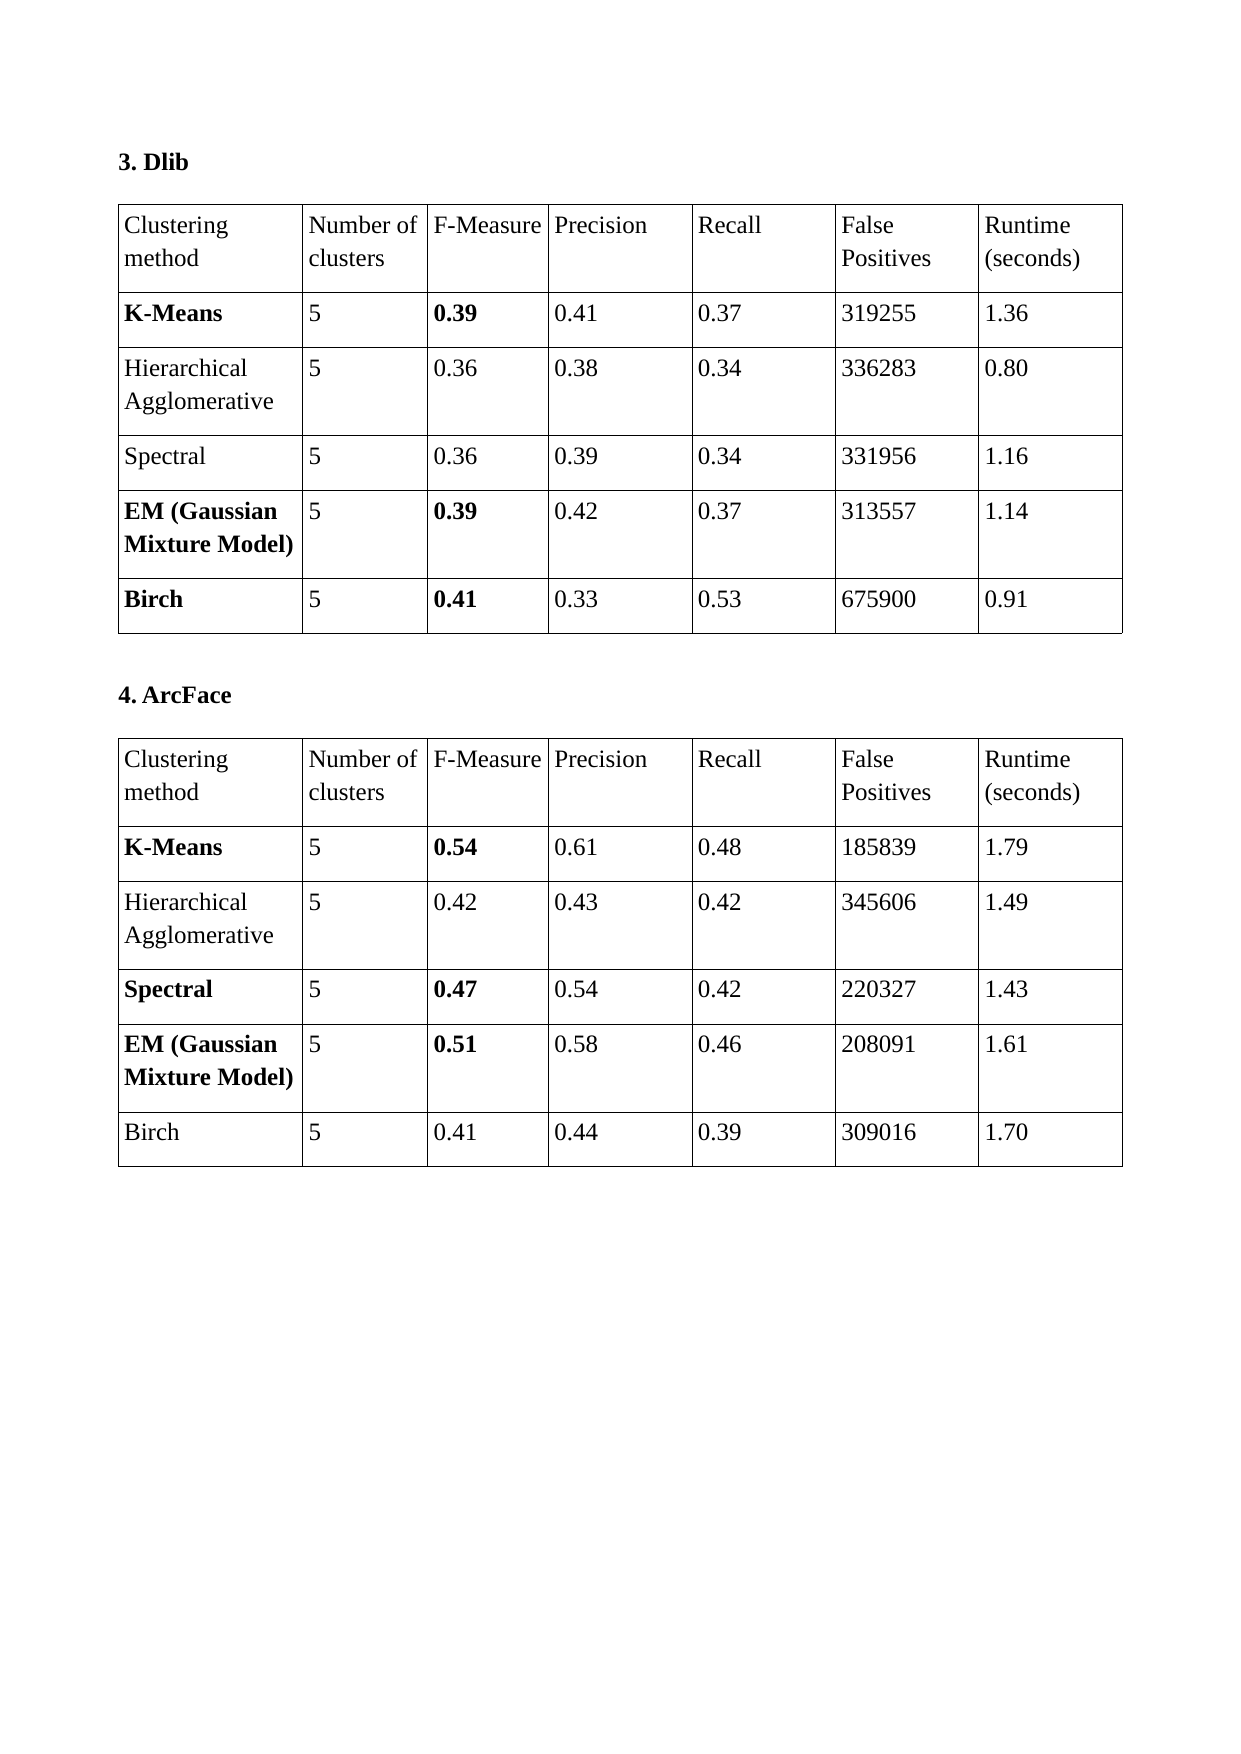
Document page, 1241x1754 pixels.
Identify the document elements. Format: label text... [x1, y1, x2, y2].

table_cell 331956 [836, 436, 978, 490]
table_cell 0.41 [549, 293, 692, 347]
table_cell 0.36 [428, 436, 548, 490]
table_header Runtime (seconds) [979, 739, 1122, 826]
table_cell 5 [303, 491, 427, 578]
table_header Number of clusters [303, 205, 427, 292]
table_cell 0.44 [549, 1113, 692, 1166]
table_cell K-Means [119, 293, 302, 347]
table_cell 5 [303, 348, 427, 435]
table_cell 0.91 [979, 579, 1122, 633]
table_header F-Measure [428, 205, 548, 292]
table_cell K-Means [119, 827, 302, 881]
table_header Precision [549, 739, 692, 826]
table_cell 0.37 [693, 491, 835, 578]
table_cell 5 [303, 436, 427, 490]
table_header Recall [693, 205, 835, 292]
table_cell 0.42 [693, 882, 835, 969]
table_header False Positives [836, 205, 978, 292]
table_header F-Measure [428, 739, 548, 826]
table_cell 5 [303, 882, 427, 969]
table_cell Birch [119, 579, 302, 633]
table_header Clustering method [119, 739, 302, 826]
table_cell 345606 [836, 882, 978, 969]
table_cell 0.39 [428, 491, 548, 578]
table_cell Spectral [119, 970, 302, 1024]
table_header Number of clusters [303, 739, 427, 826]
table_cell 1.43 [979, 970, 1122, 1024]
table_cell 1.14 [979, 491, 1122, 578]
table_cell 0.42 [693, 970, 835, 1024]
table_cell 309016 [836, 1113, 978, 1166]
table_cell Birch [119, 1113, 302, 1166]
table_cell 0.34 [693, 348, 835, 435]
table_cell 0.39 [549, 436, 692, 490]
table_cell Hierarchical Agglomerative [119, 882, 302, 969]
table_cell 675900 [836, 579, 978, 633]
table_cell 0.48 [693, 827, 835, 881]
table_cell 0.36 [428, 348, 548, 435]
table_cell 5 [303, 970, 427, 1024]
table_cell 185839 [836, 827, 978, 881]
table_cell 336283 [836, 348, 978, 435]
table_header Runtime (seconds) [979, 205, 1122, 292]
table_cell 1.61 [979, 1025, 1122, 1112]
table_cell 0.61 [549, 827, 692, 881]
table_cell 319255 [836, 293, 978, 347]
table_cell 0.80 [979, 348, 1122, 435]
table_cell 0.34 [693, 436, 835, 490]
table_cell 1.36 [979, 293, 1122, 347]
table_cell 0.41 [428, 1113, 548, 1166]
table_cell 5 [303, 827, 427, 881]
table_header Recall [693, 739, 835, 826]
table_cell 0.54 [428, 827, 548, 881]
table_cell 0.42 [549, 491, 692, 578]
table_cell Spectral [119, 436, 302, 490]
table_cell EM (Gaussian Mixture Model) [119, 491, 302, 578]
text 4. ArcFace [118, 681, 1122, 709]
table_cell 0.39 [693, 1113, 835, 1166]
table_cell 5 [303, 1025, 427, 1112]
table_cell 0.43 [549, 882, 692, 969]
text 3. Dlib [118, 147, 1122, 176]
table_header Clustering method [119, 205, 302, 292]
table_cell 5 [303, 1113, 427, 1166]
table_cell 0.38 [549, 348, 692, 435]
table_cell 1.49 [979, 882, 1122, 969]
table_cell 1.16 [979, 436, 1122, 490]
table_cell 0.33 [549, 579, 692, 633]
table_cell 5 [303, 293, 427, 347]
table_cell 220327 [836, 970, 978, 1024]
table_cell 0.53 [693, 579, 835, 633]
table_cell 1.70 [979, 1113, 1122, 1166]
table_cell 1.79 [979, 827, 1122, 881]
table_cell 0.42 [428, 882, 548, 969]
table_cell 5 [303, 579, 427, 633]
table_cell 0.54 [549, 970, 692, 1024]
table_header False Positives [836, 739, 978, 826]
table_cell 0.58 [549, 1025, 692, 1112]
table_cell Hierarchical Agglomerative [119, 348, 302, 435]
table_cell EM (Gaussian Mixture Model) [119, 1025, 302, 1112]
table_cell 0.37 [693, 293, 835, 347]
table_cell 0.41 [428, 579, 548, 633]
table_cell 313557 [836, 491, 978, 578]
table_cell 208091 [836, 1025, 978, 1112]
table_header Precision [549, 205, 692, 292]
table_cell 0.46 [693, 1025, 835, 1112]
table_cell 0.39 [428, 293, 548, 347]
table_cell 0.51 [428, 1025, 548, 1112]
table_cell 0.47 [428, 970, 548, 1024]
